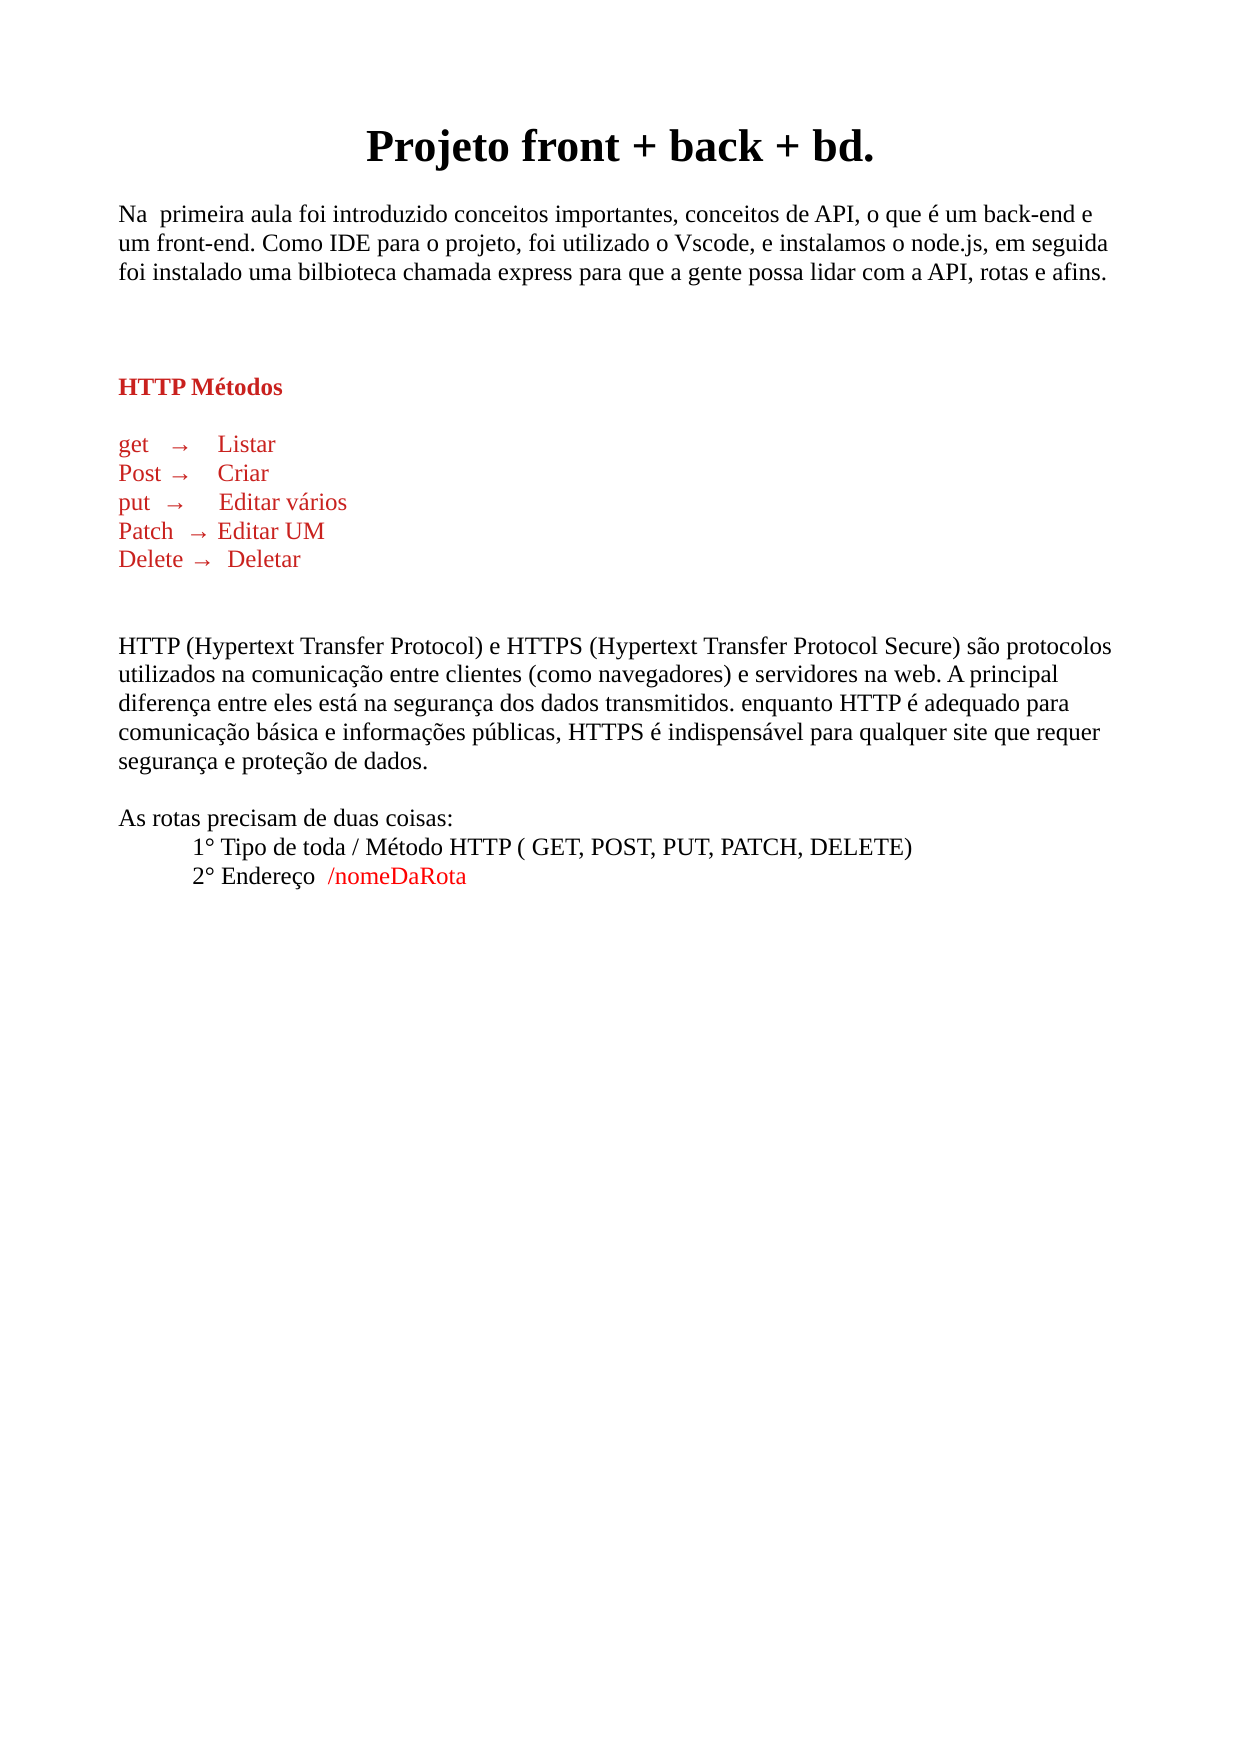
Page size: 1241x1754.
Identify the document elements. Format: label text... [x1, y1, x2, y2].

text put → Editar vários [118, 487, 1122, 516]
text get → Listar [118, 429, 1122, 458]
text Patch → Editar UM [118, 516, 1122, 544]
text As rotas precisam de duas coisas: [118, 803, 1122, 832]
text HTTP (Hypertext Transfer Protocol) e HTTPS (Hypertext Transfer Protocol Secure) são protocolos utilizados na comunicação entre clientes (como navegadores) e servidores na web. A principal diferença entre eles está na segurança dos dados transmitidos. enquanto HTTP é adequado para comunicação básica e informações públicas, HTTPS é indispensável para qualquer site que requer segurança e proteção de dados. [118, 602, 1122, 774]
text Delete → Deletar [118, 544, 1122, 573]
text Projeto front + back + bd. [118, 118, 1122, 171]
text Na primeira aula foi introduzido conceitos importantes, conceitos de API, o que é um back-end e um front-end. Como IDE para o projeto, foi utilizado o Vscode, e instalamos o node.js, em seguida foi instalado uma bilbioteca chamada express para que a gente possa lidar com a API, rotas e afins. [118, 199, 1122, 286]
text HTTP Métodos [118, 372, 1122, 401]
text 2° Endereço /nomeDaRota [118, 861, 1122, 889]
text 1° Tipo de toda / Método HTTP ( GET, POST, PUT, PATCH, DELETE) [118, 832, 1122, 861]
text Post → Criar [118, 458, 1122, 487]
